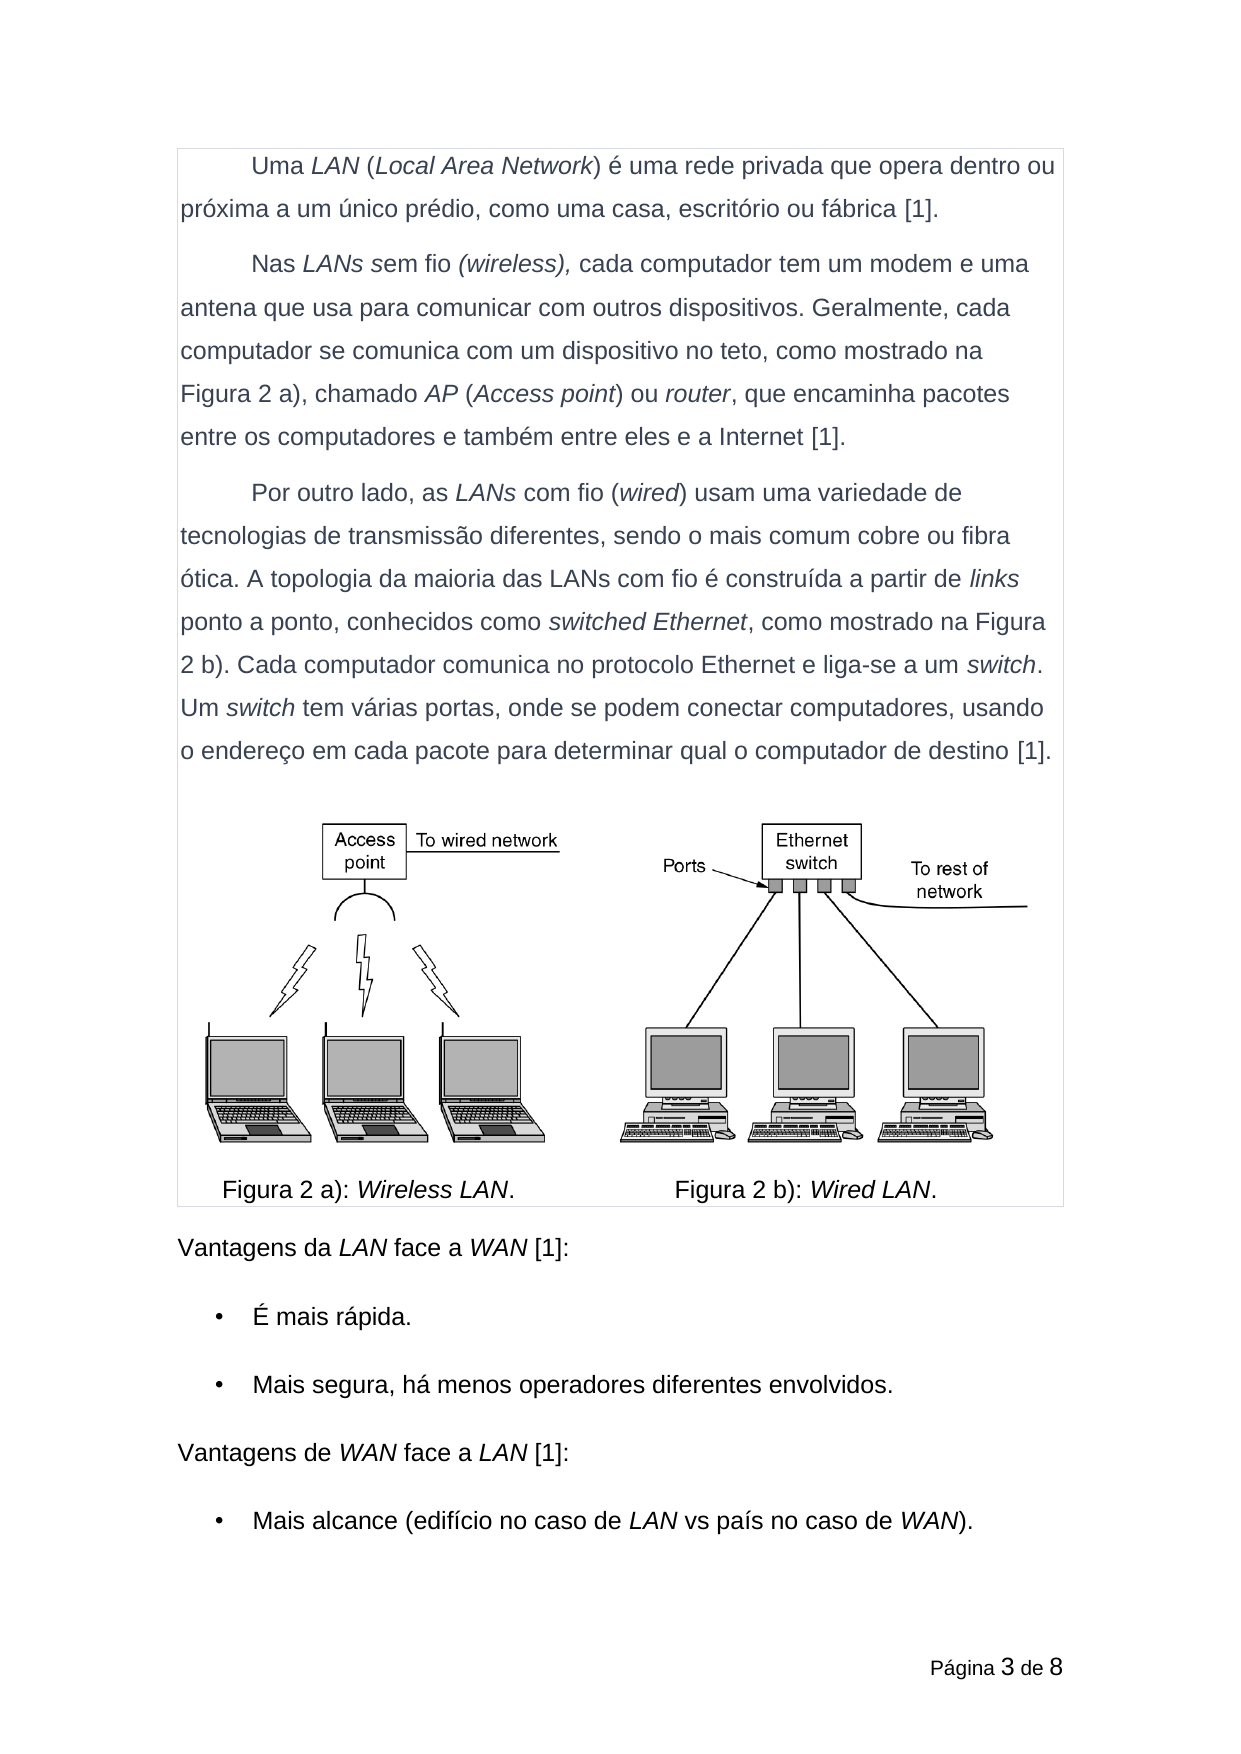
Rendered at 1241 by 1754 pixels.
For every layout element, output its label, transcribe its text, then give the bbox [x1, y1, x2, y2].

text Figura 2 a): Wireless LAN. Figura 2 b): Wired LAN. [178, 789, 1063, 1206]
text Por outro lado, as LANs com fio (wired) usam uma variedade de tecnologias de transmissão diferentes, sendo o mais comum cobre ou fibra ótica. A topologia da maioria das LANs com fio é construída a partir de links ponto a ponto, conhecidos como switched Ethernet, como mostrado na Figura 2 b). Cada computador comunica no protocolo Ethernet e liga-se a um switch. Um switch tem várias portas, onde se podem conectar computadores, usando o endereço em cada pacote para determinar qual o computador de destino [1]. [178, 474, 1063, 765]
picture [180, 791, 1060, 1161]
list Mais segura, há menos operadores diferentes envolvidos. [215, 1370, 1063, 1399]
text Vantagens de WAN face a LAN [1]: [177, 1438, 1063, 1467]
text Nas LANs sem fio (wireless), cada computador tem um modem e uma antena que usa para comunicar com outros dispositivos. Geralmente, cada computador se comunica com um dispositivo no teto, como mostrado na Figura 2 a), chamado AP (Access point) ou router, que encaminha pacotes entre os computadores e também entre eles e a Internet [1]. [178, 246, 1063, 451]
list É mais rápida. [215, 1302, 1063, 1330]
text Uma LAN (Local Area Network) é uma rede privada que opera dentro ou próxima a um único prédio, como uma casa, escritório ou fábrica [1]. [178, 149, 1063, 222]
list Mais alcance (edifício no caso de LAN vs país no caso de WAN). [215, 1506, 1063, 1535]
text Vantagens da LAN face a WAN [1]: [177, 1233, 1063, 1262]
